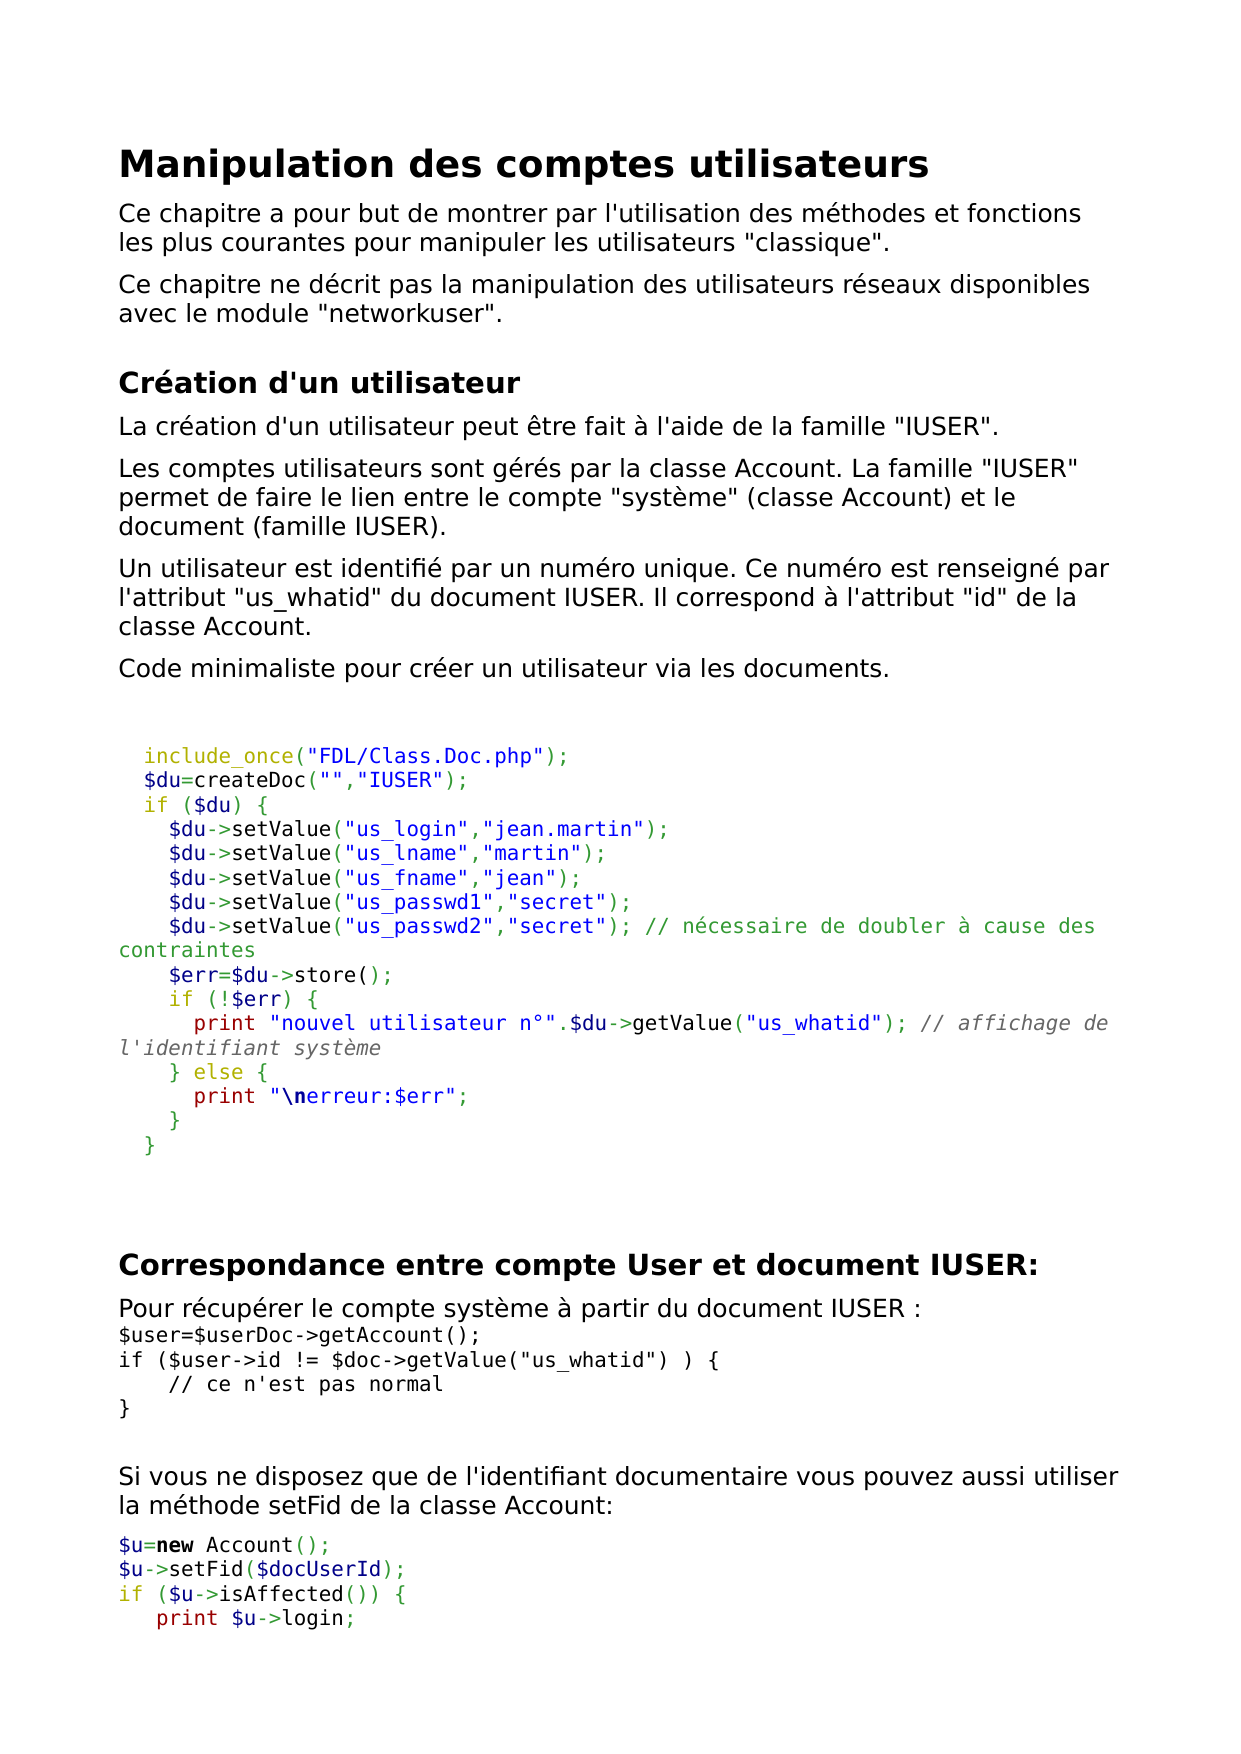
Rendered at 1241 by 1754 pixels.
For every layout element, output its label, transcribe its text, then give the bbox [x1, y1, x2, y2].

text Si vous ne disposez que de l'identifiant documentaire vous pouvez aussi utiliser la méthode setFid de la classe Account: [118, 1462, 1122, 1521]
text $u=new Account(); [118, 1533, 1122, 1557]
text print "\nerreur:$err"; [118, 1084, 1122, 1108]
text $du->setValue("us_fname","jean"); [118, 866, 1122, 890]
text $du->setValue("us_passwd2","secret"); // nécessaire de doubler à cause des contraintes [118, 914, 1122, 963]
text Ce chapitre ne décrit pas la manipulation des utilisateurs réseaux disponibles avec le module "networkuser". [118, 270, 1122, 328]
text Code minimaliste pour créer un utilisateur via les documents. [118, 654, 1122, 683]
text $du->setValue("us_passwd1","secret"); [118, 890, 1122, 914]
text } [118, 1133, 1122, 1157]
text $user=$userDoc->getAccount(); [118, 1323, 1122, 1348]
text include_once("FDL/Class.Doc.php"); [118, 744, 1122, 768]
text $du=createDoc("","IUSER"); [118, 768, 1122, 793]
text $du->setValue("us_lname","martin"); [118, 841, 1122, 866]
text La création d'un utilisateur peut être fait à l'aide de la famille "IUSER". [118, 412, 1122, 442]
subtitle Correspondance entre compte User et document IUSER: [118, 1248, 1122, 1282]
text } else { [118, 1060, 1122, 1084]
text Ce chapitre a pour but de montrer par l'utilisation des méthodes et fonctions les plus courantes pour manipuler les utilisateurs "classique". [118, 199, 1122, 258]
text $err=$du->store(); [118, 963, 1122, 987]
text if ($u->isAffected()) { [118, 1582, 1122, 1606]
text if ($du) { [118, 793, 1122, 817]
text $u->setFid($docUserId); [118, 1557, 1122, 1582]
text Un utilisateur est identifié par un numéro unique. Ce numéro est renseigné par l'attribut "us_whatid" du document IUSER. Il correspond à l'attribut "id" de la classe Account. [118, 554, 1122, 642]
text } [118, 1396, 1122, 1421]
text } [118, 1108, 1122, 1133]
text Les comptes utilisateurs sont gérés par la classe Account. La famille "IUSER" permet de faire le lien entre le compte "système" (classe Account) et le document (famille IUSER). [118, 454, 1122, 542]
subtitle Manipulation des comptes utilisateurs [118, 143, 1122, 187]
text print $u->login; [118, 1606, 1122, 1630]
text // ce n'est pas normal [118, 1372, 1122, 1396]
text print "nouvel utilisateur n°".$du->getValue("us_whatid"); // affichage de l'identifiant système [118, 1011, 1122, 1060]
text $du->setValue("us_login","jean.martin"); [118, 817, 1122, 841]
text if (!$err) { [118, 987, 1122, 1011]
text Pour récupérer le compte système à partir du document IUSER : [118, 1294, 1122, 1323]
subtitle Création d'un utilisateur [118, 366, 1122, 400]
text if ($user->id != $doc->getValue("us_whatid") ) { [118, 1348, 1122, 1372]
